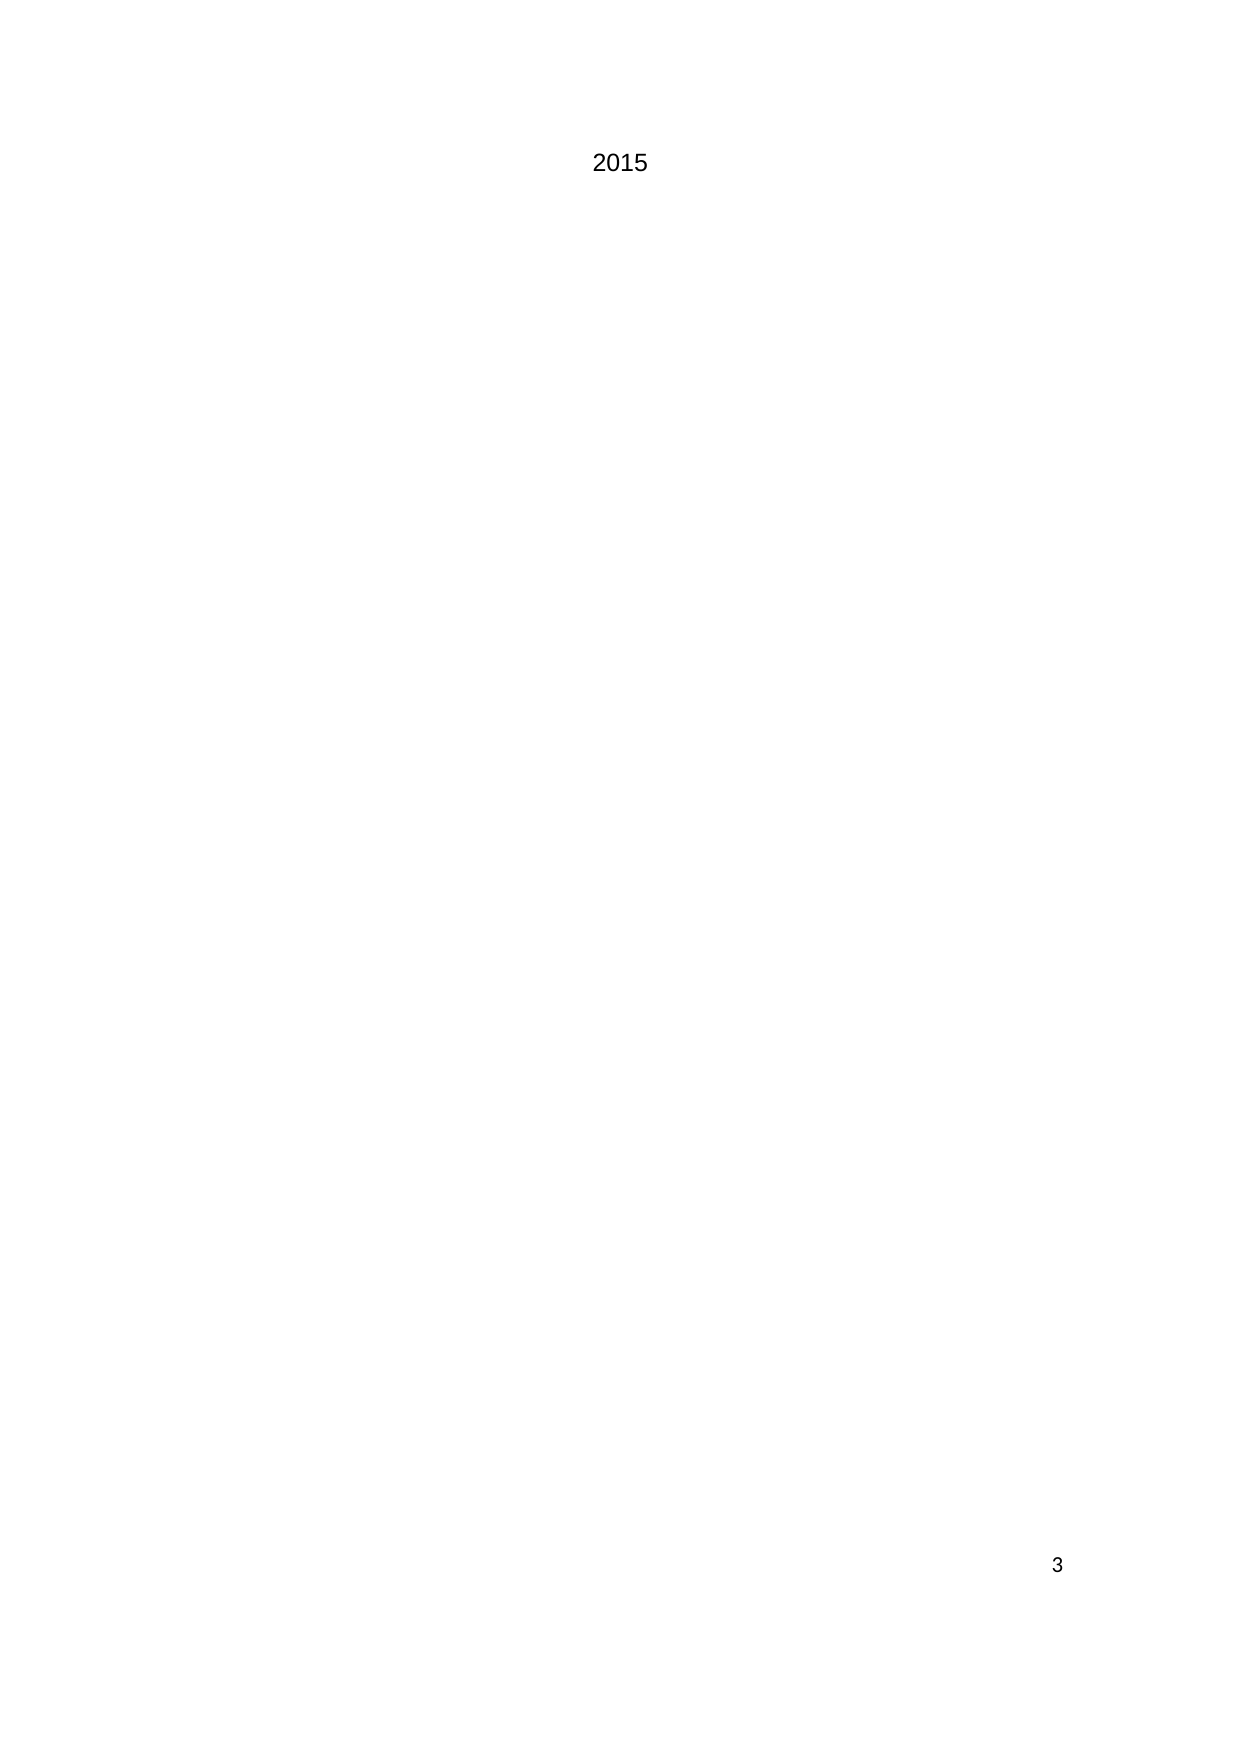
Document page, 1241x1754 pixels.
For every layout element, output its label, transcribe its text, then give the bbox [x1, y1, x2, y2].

text 2015 [177, 148, 1063, 176]
